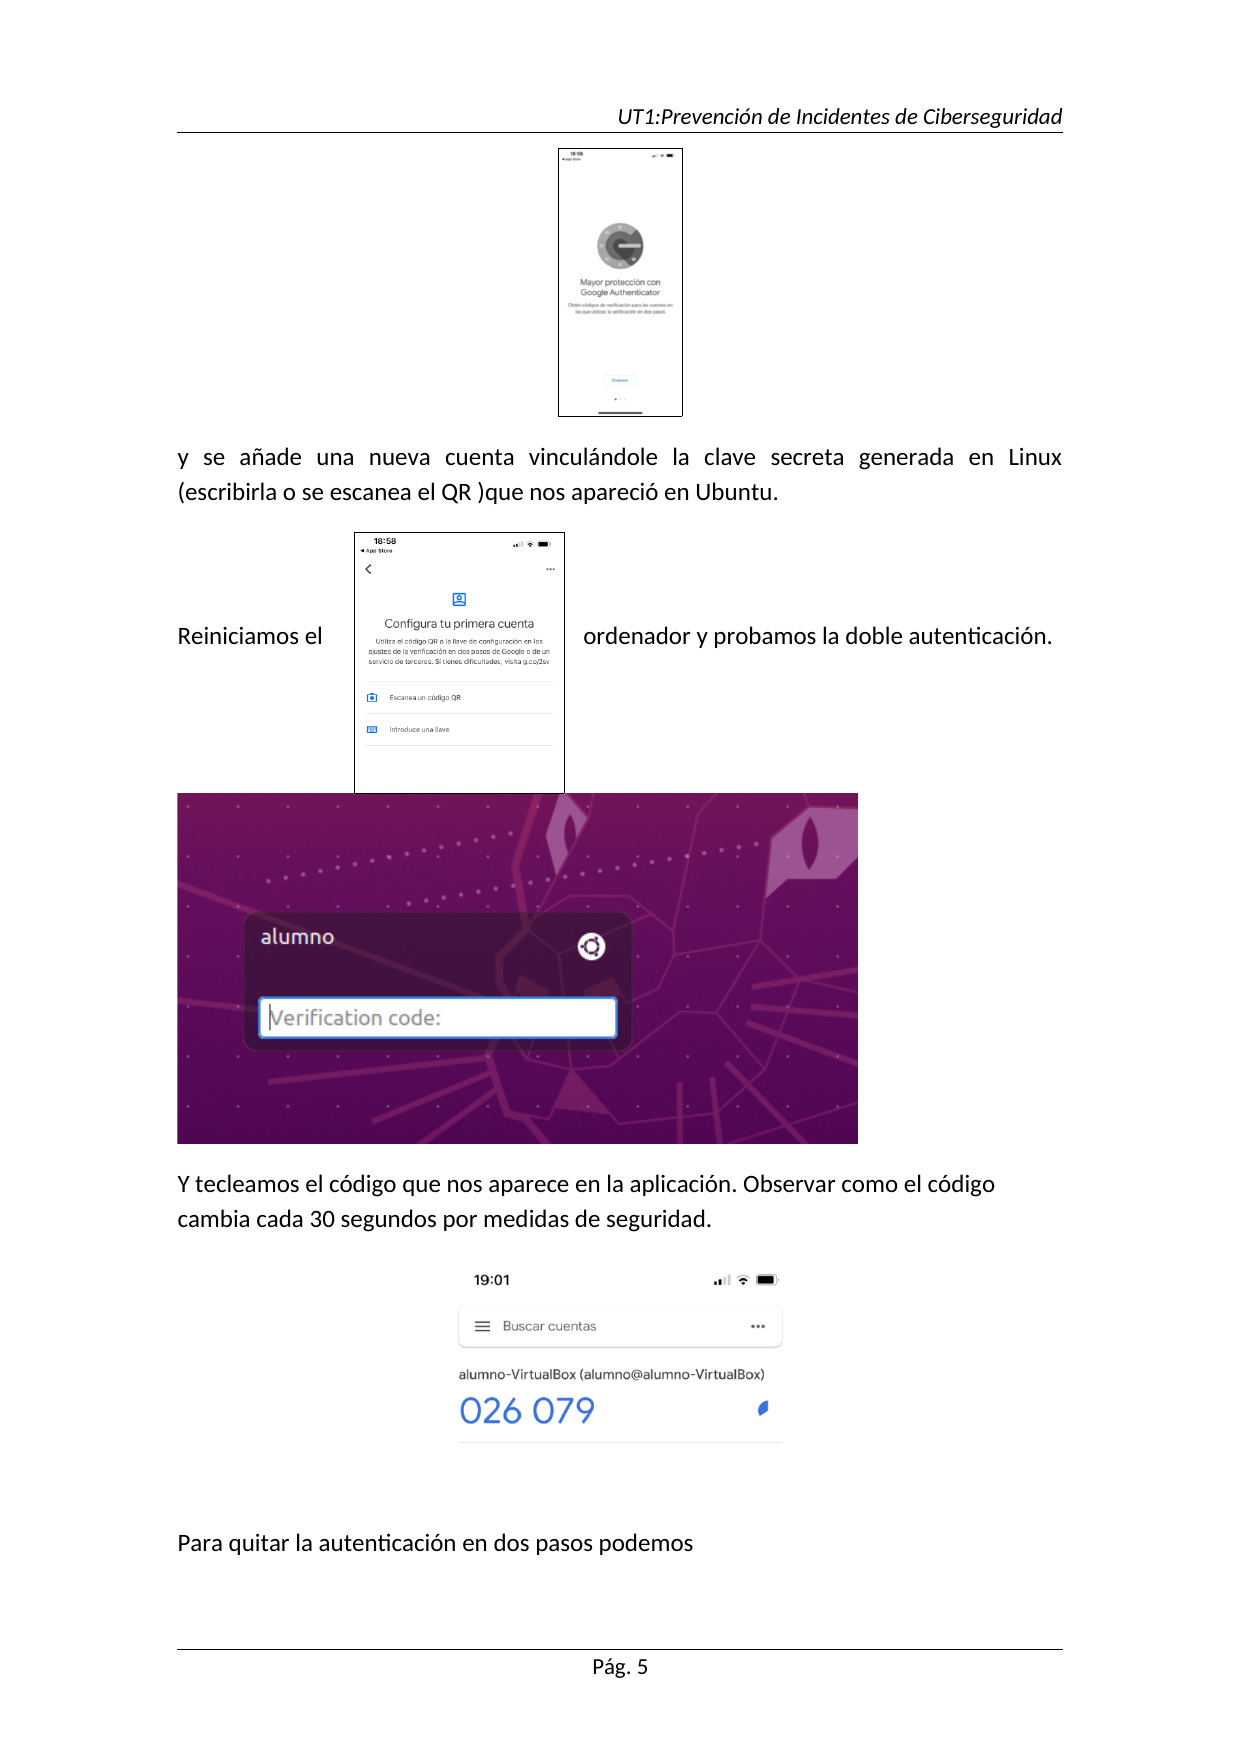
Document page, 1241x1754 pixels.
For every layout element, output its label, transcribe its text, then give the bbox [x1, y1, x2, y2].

picture [177, 793, 858, 1144]
text Y tecleamos el código que nos aparece en la aplicación. Observar como el código cambia cada 30 segundos por medidas de seguridad. [177, 1168, 1063, 1234]
picture [438, 1259, 802, 1502]
text ordenador y probamos la doble autenticación. [565, 620, 1063, 1143]
text Para quitar la autenticación en dos pasos podemos [177, 1527, 1063, 1557]
picture [559, 149, 682, 416]
picture [355, 533, 564, 793]
text Reiniciamos el [177, 620, 354, 793]
text y se añade una nueva cuenta vinculándole la clave secreta generada en Linux (escribirla o se escanea el QR )que nos apareció en Ubuntu. [177, 441, 1063, 507]
